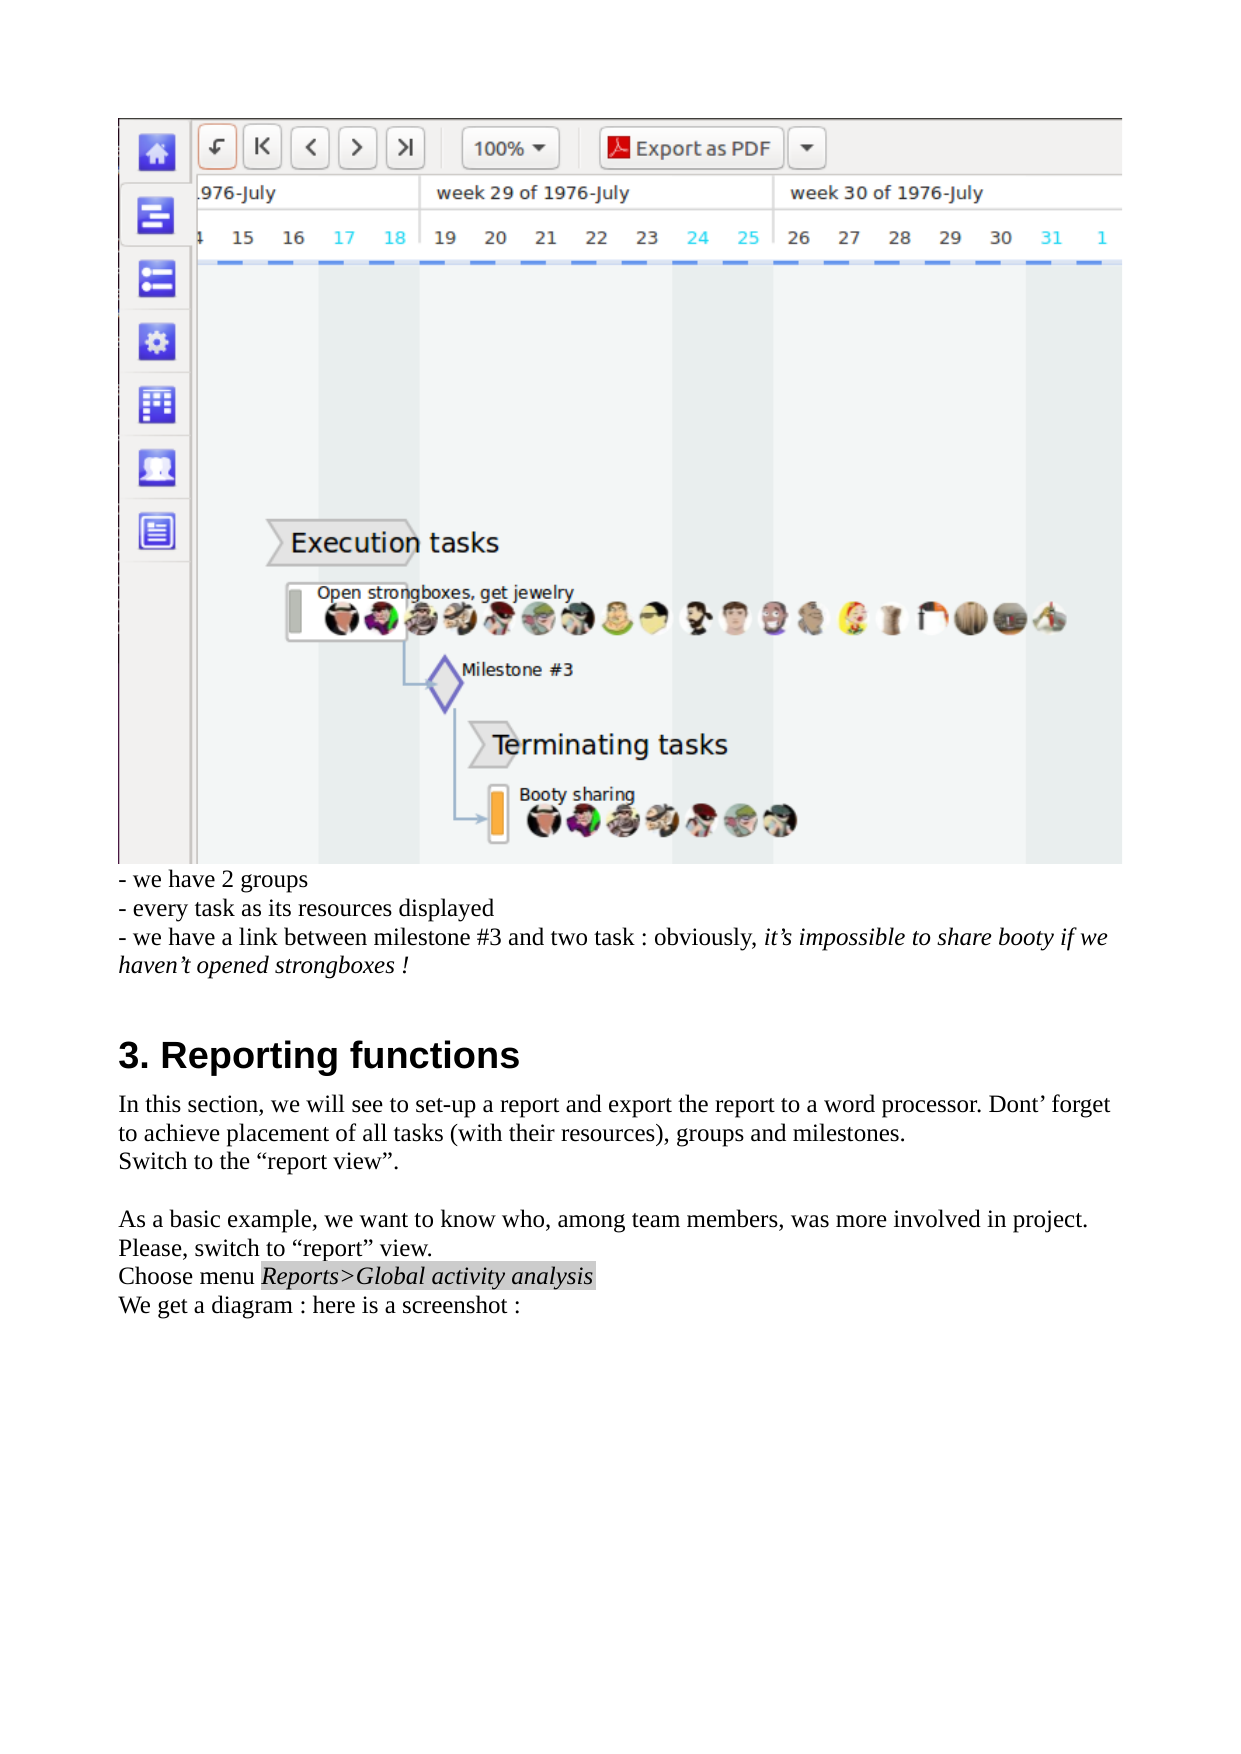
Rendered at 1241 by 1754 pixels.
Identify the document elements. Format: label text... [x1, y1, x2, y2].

subtitle 3. Reporting functions [118, 1033, 1122, 1076]
picture [118, 118, 1123, 864]
text - we have 2 groups [118, 864, 1122, 893]
text Choose menu Reports>Global activity analysis [118, 1261, 1122, 1290]
text Switch to the “report view”. [118, 1146, 1122, 1175]
text - every task as its resources displayed [118, 893, 1122, 922]
text Please, switch to “report” view. [118, 1233, 1122, 1261]
text In this section, we will see to set-up a report and export the report to a word processor. Dont’ forget to achieve placement of all tasks (with their resources), groups and milestones. [118, 1089, 1122, 1146]
text As a basic example, we want to know who, among team members, was more involved in project. [118, 1204, 1122, 1233]
text We get a diagram : here is a screenshot : [118, 1290, 1122, 1319]
text - we have a link between milestone #3 and two task : obviously, it’s impossible to share booty if we haven’t opened strongboxes ! [118, 922, 1122, 979]
